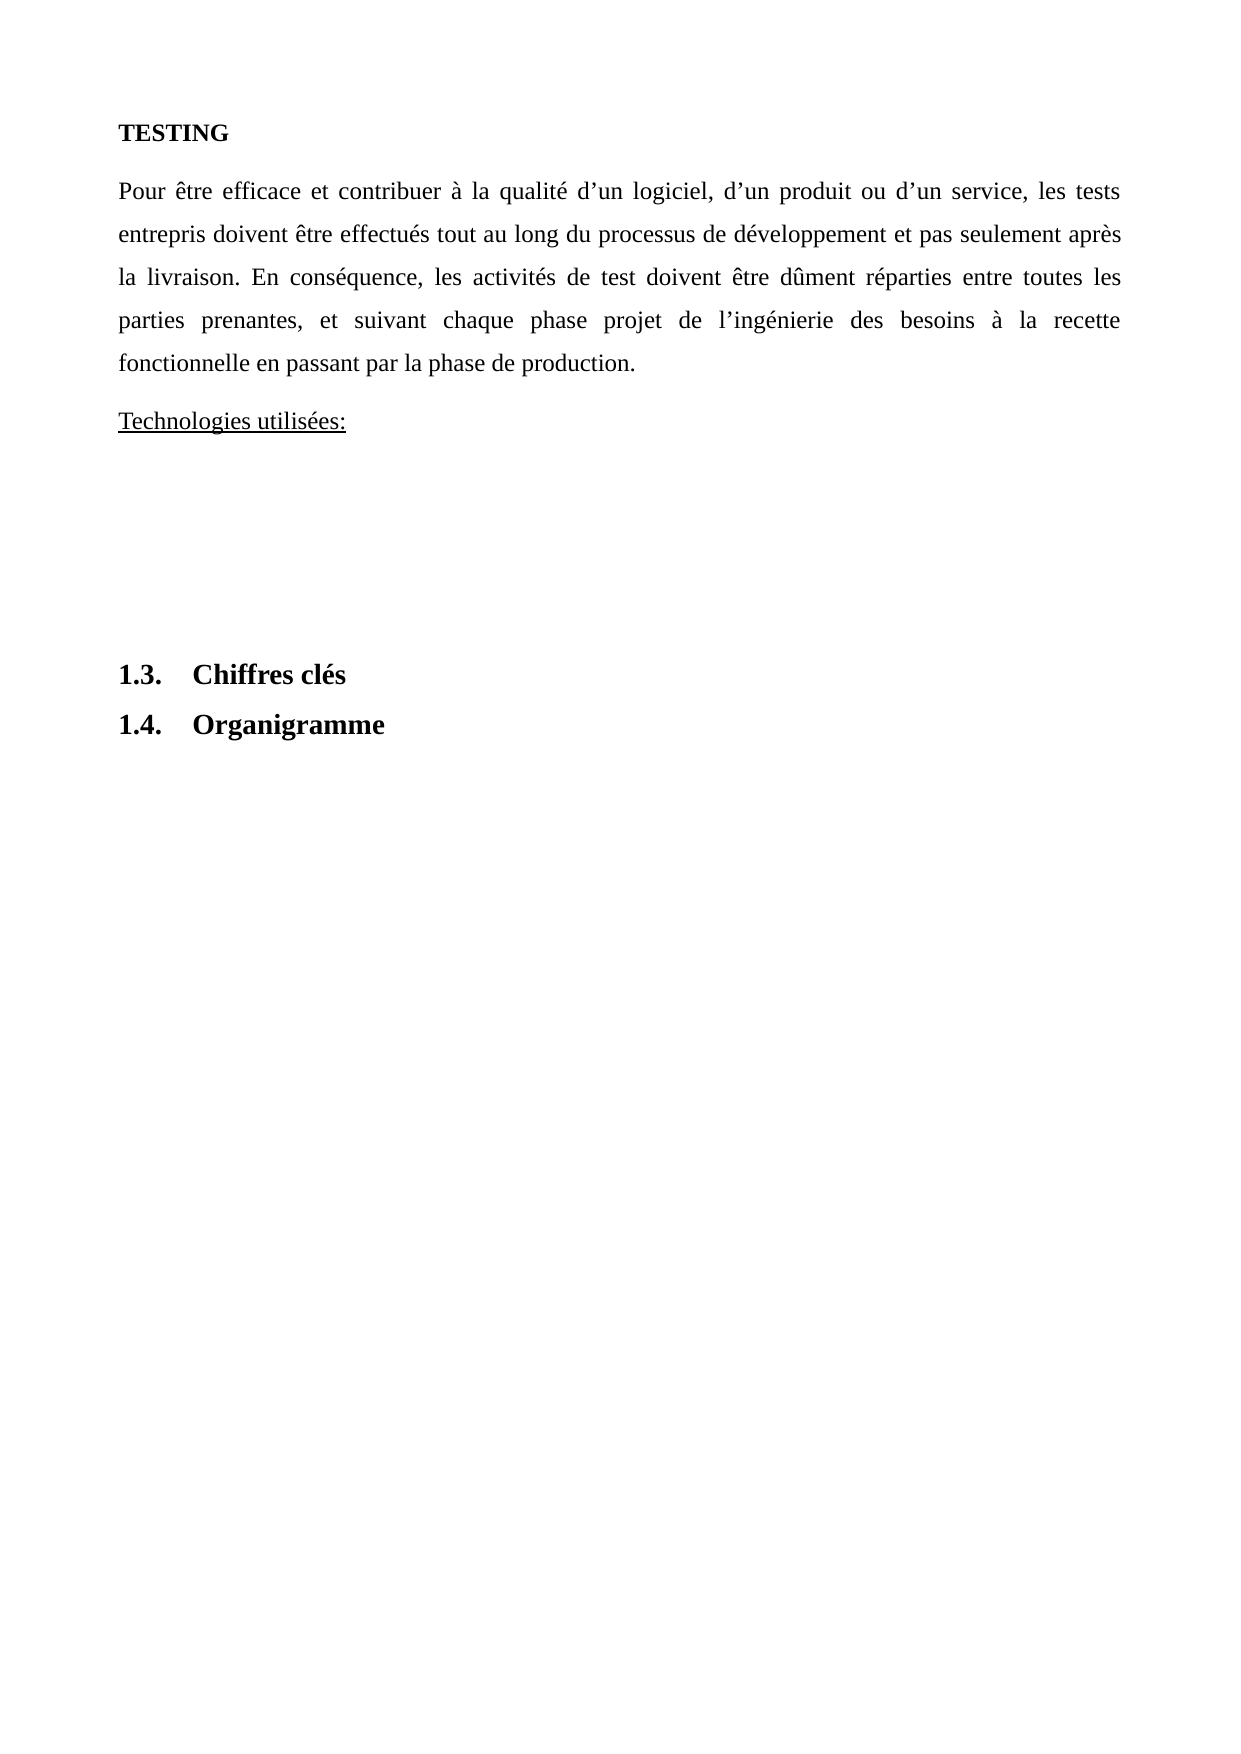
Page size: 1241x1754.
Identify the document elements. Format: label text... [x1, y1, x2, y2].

subtitle TESTING [118, 118, 1122, 147]
text 1.3. Chiffres clés 1.4. Organigramme [118, 657, 1122, 741]
text Pour être efficace et contribuer à la qualité d’un logiciel, d’un produit ou d’un service, les tests entrepris doivent être effectués tout au long du processus de développement et pas seulement après la livraison. En conséquence, les activités de test doivent être dûment réparties entre toutes les parties prenantes, et suivant chaque phase projet de l’ingénierie des besoins à la recette fonctionnelle en passant par la phase de production. [118, 176, 1122, 377]
text Technologies utilisées: [118, 406, 1122, 435]
